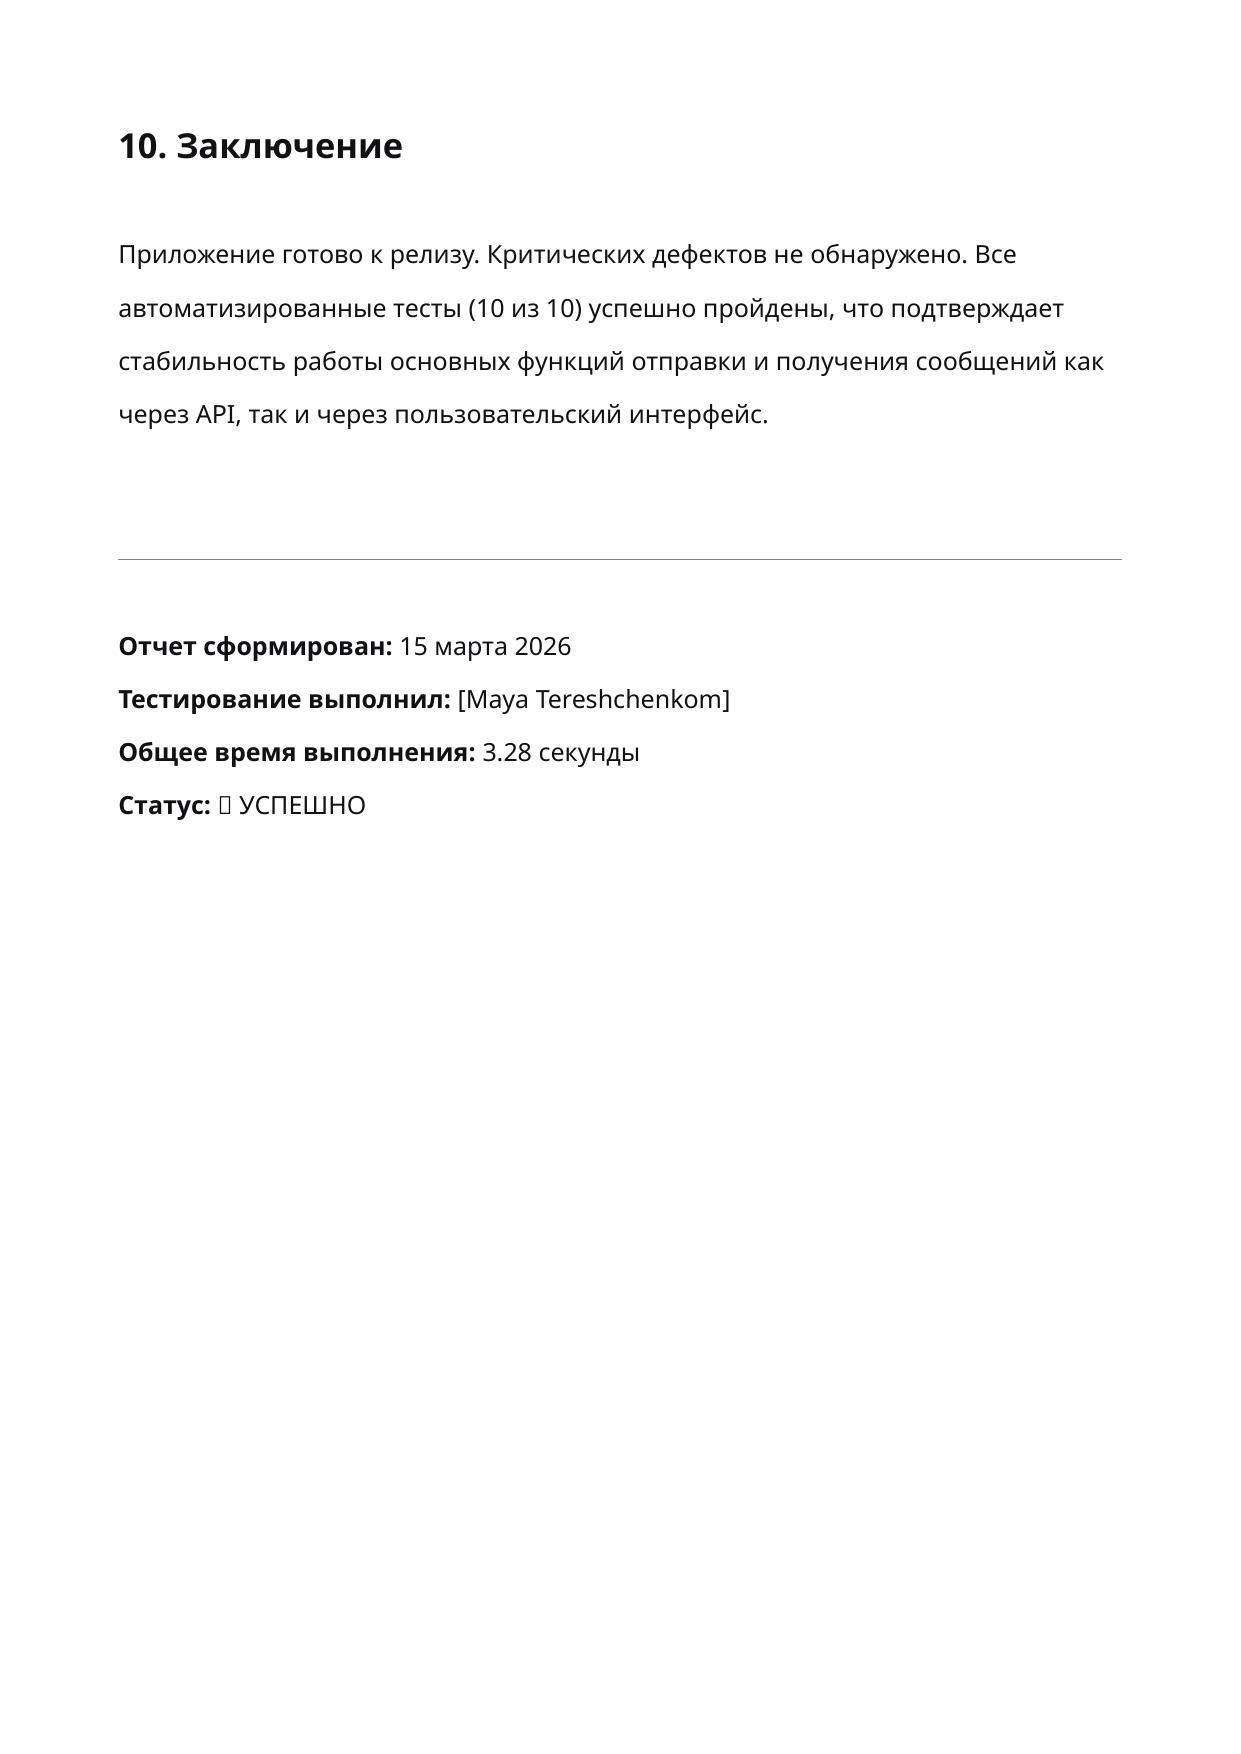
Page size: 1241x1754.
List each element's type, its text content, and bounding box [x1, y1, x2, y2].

text Отчет сформирован: 15 марта 2026 Тестирование выполнил: [Maya Tereshchenkom] Общее время выполнения: 3.28 секунды Статус: ✅ УСПЕШНО [118, 609, 1122, 822]
subtitle 10. Заключение [118, 118, 1122, 168]
text Приложение готово к релизу. Критических дефектов не обнаружено. Все автоматизированные тесты (10 из 10) успешно пройдены, что подтверждает стабильность работы основных функций отправки и получения сообщений как через API, так и через пользовательский интерфейс. [118, 218, 1122, 431]
